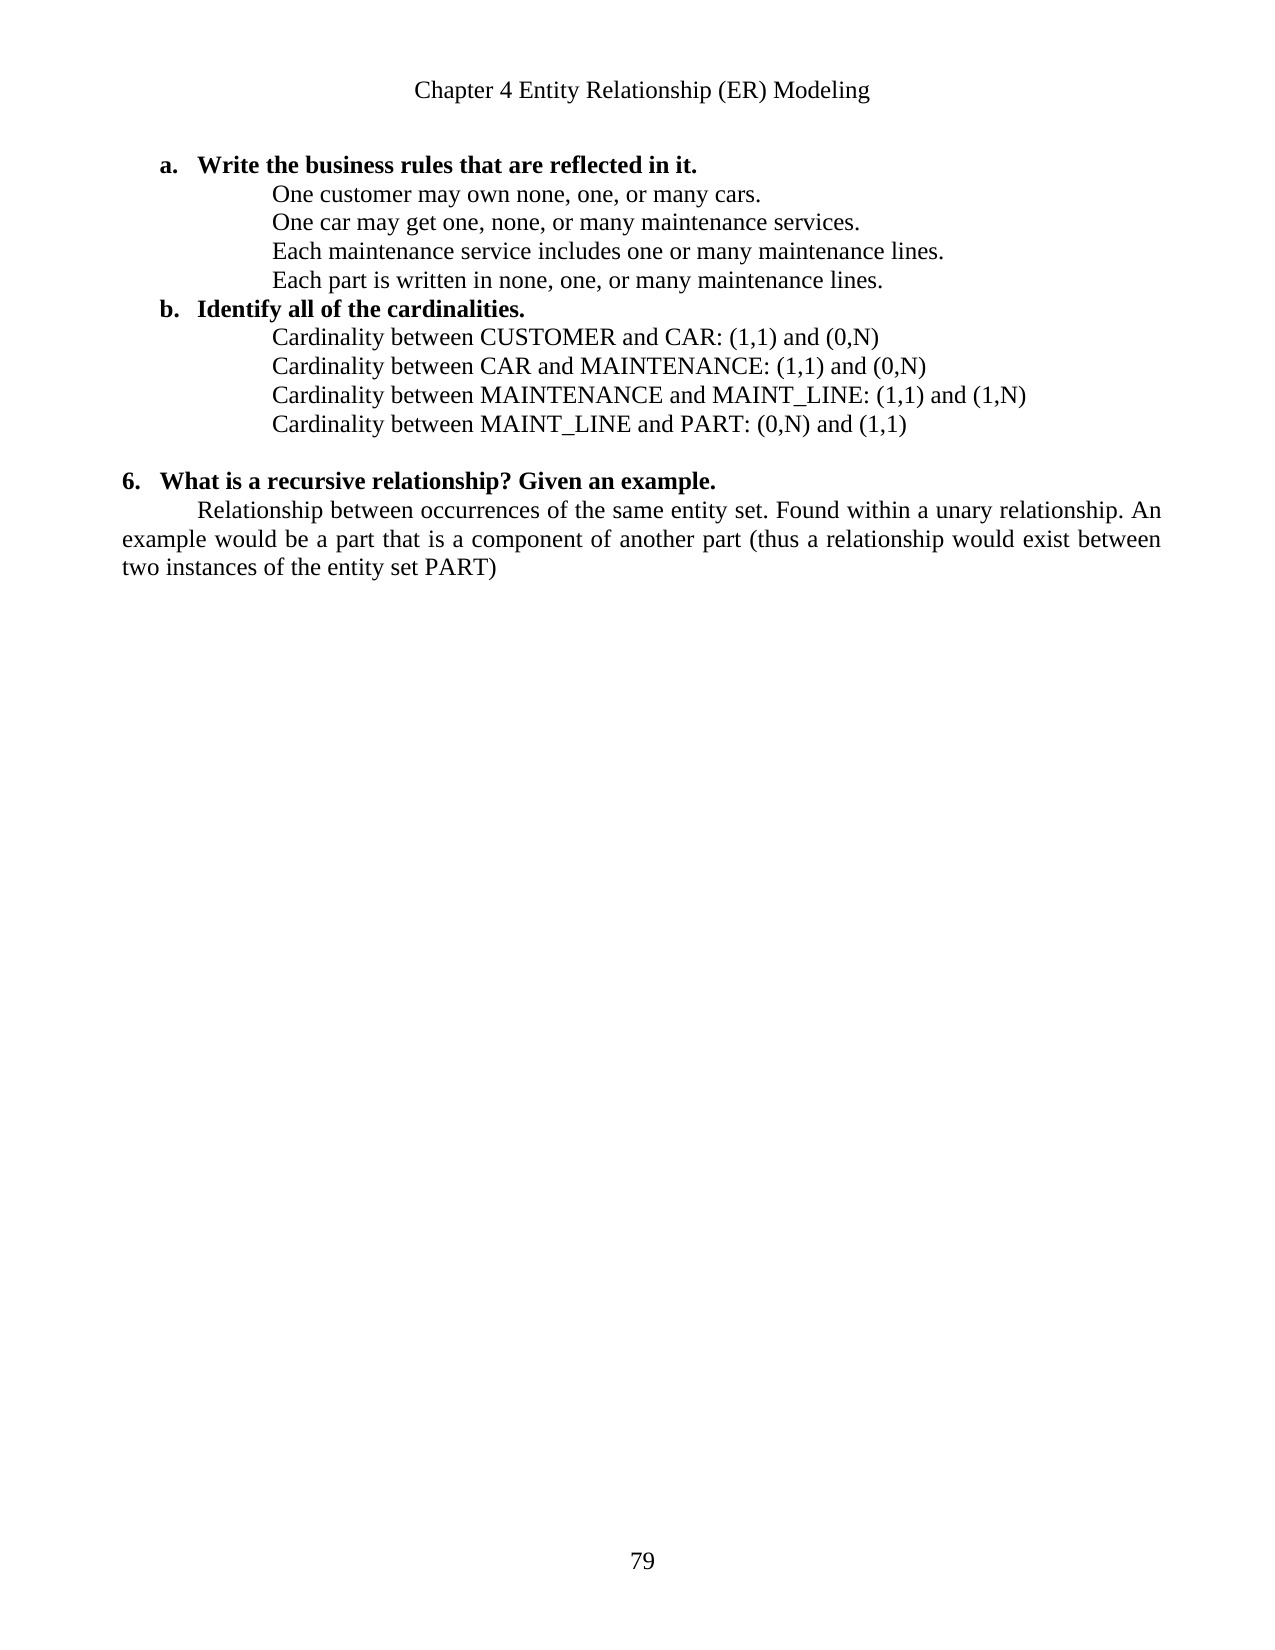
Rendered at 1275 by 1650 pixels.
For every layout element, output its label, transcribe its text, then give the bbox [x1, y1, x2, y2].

list Write the business rules that are reflected in it. [159, 150, 1162, 179]
text Cardinality between MAINTENANCE and MAINT_LINE: (1,1) and (1,N) [122, 380, 1162, 409]
text One customer may own none, one, or many cars. [122, 179, 1162, 207]
text Each part is written in none, one, or many maintenance lines. [122, 265, 1162, 294]
text Cardinality between CUSTOMER and CAR: (1,1) and (0,N) [122, 322, 1162, 351]
text Relationship between occurrences of the same entity set. Found within a unary relationship. An example would be a part that is a component of another part (thus a relationship would exist between two instances of the entity set PART) [122, 495, 1162, 581]
list What is a recursive relationship? Given an example. [122, 466, 1162, 495]
text Cardinality between MAINT_LINE and PART: (0,N) and (1,1) [122, 409, 1162, 437]
text Cardinality between CAR and MAINTENANCE: (1,1) and (0,N) [122, 351, 1162, 380]
text One car may get one, none, or many maintenance services. [122, 207, 1162, 236]
list Identify all of the cardinalities. [159, 294, 1162, 322]
text Each maintenance service includes one or many maintenance lines. [122, 236, 1162, 265]
